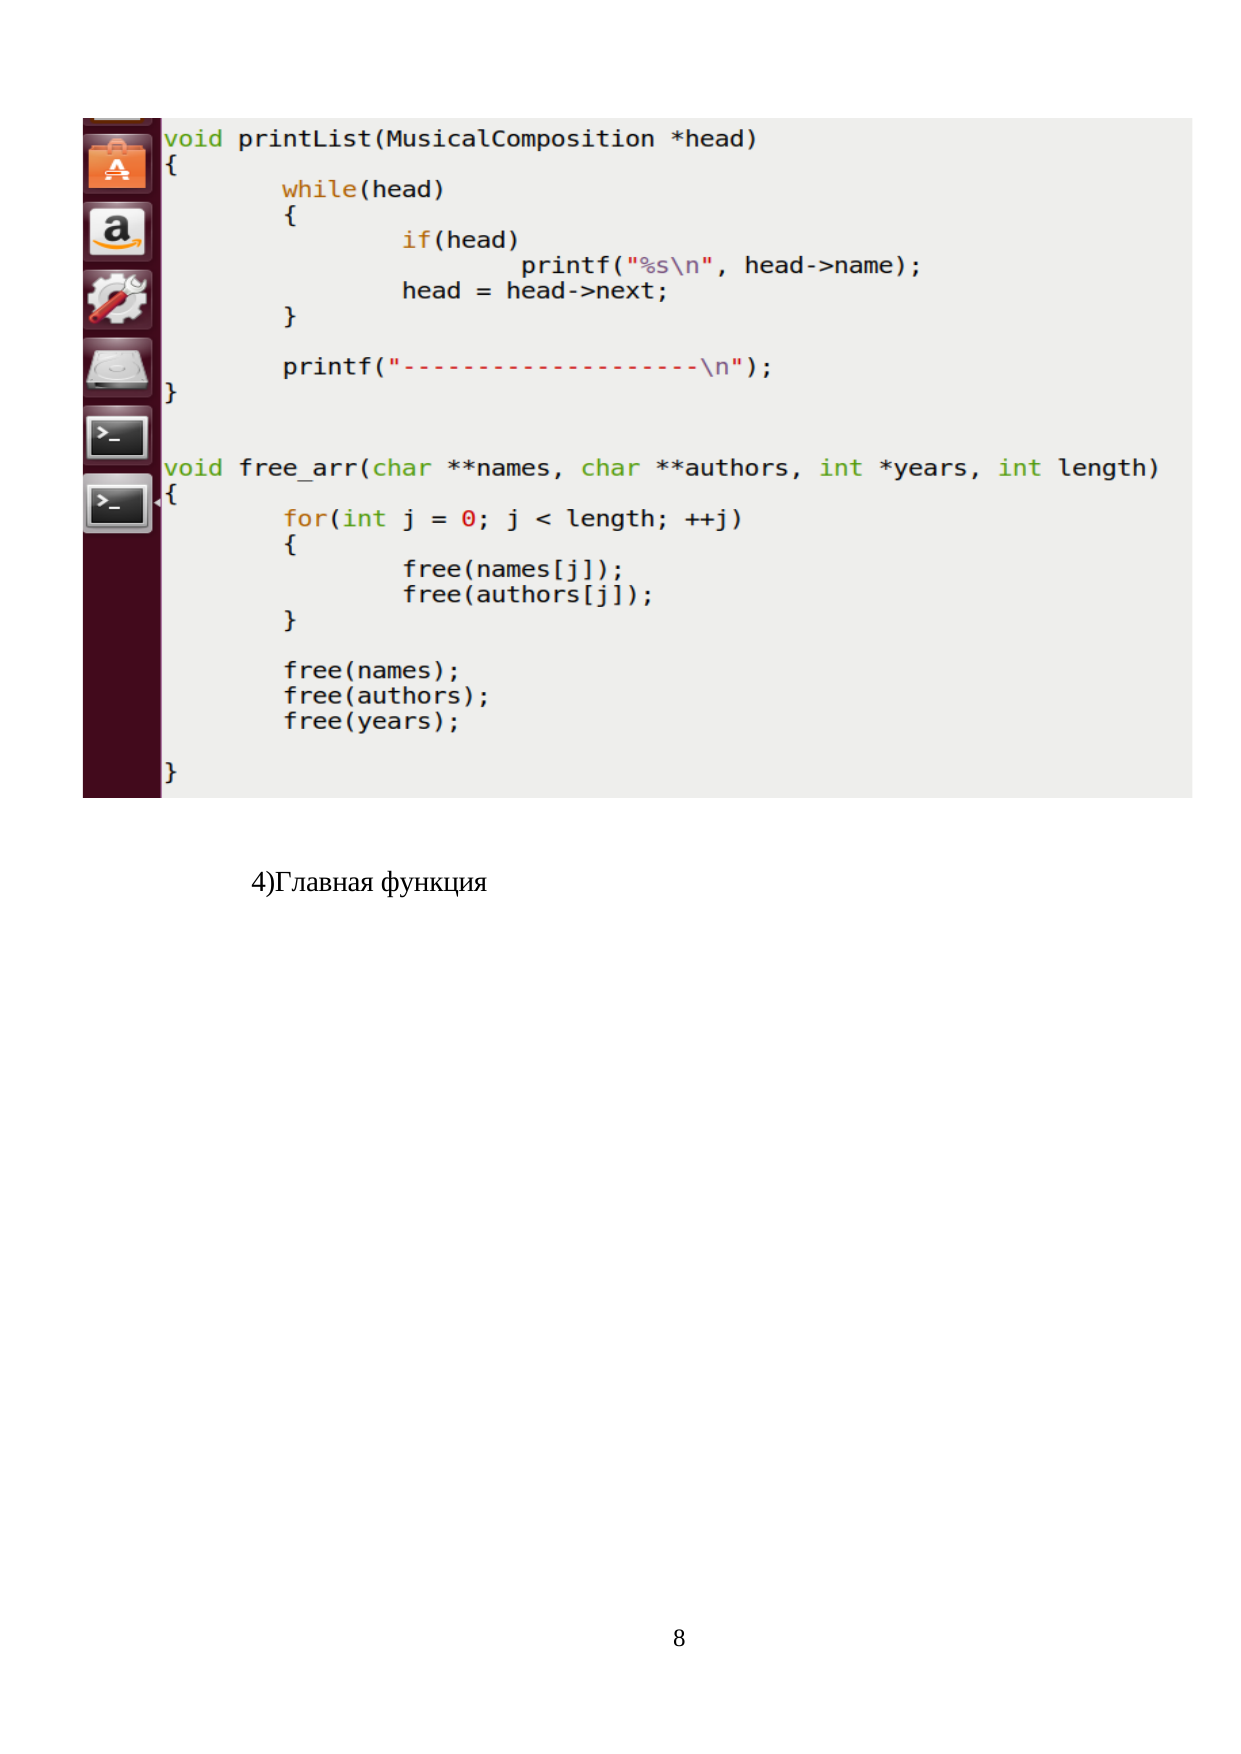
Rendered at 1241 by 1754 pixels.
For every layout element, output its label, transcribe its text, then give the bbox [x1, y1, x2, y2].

picture [82, 118, 95, 798]
text 4)Главная функция [177, 864, 1181, 898]
